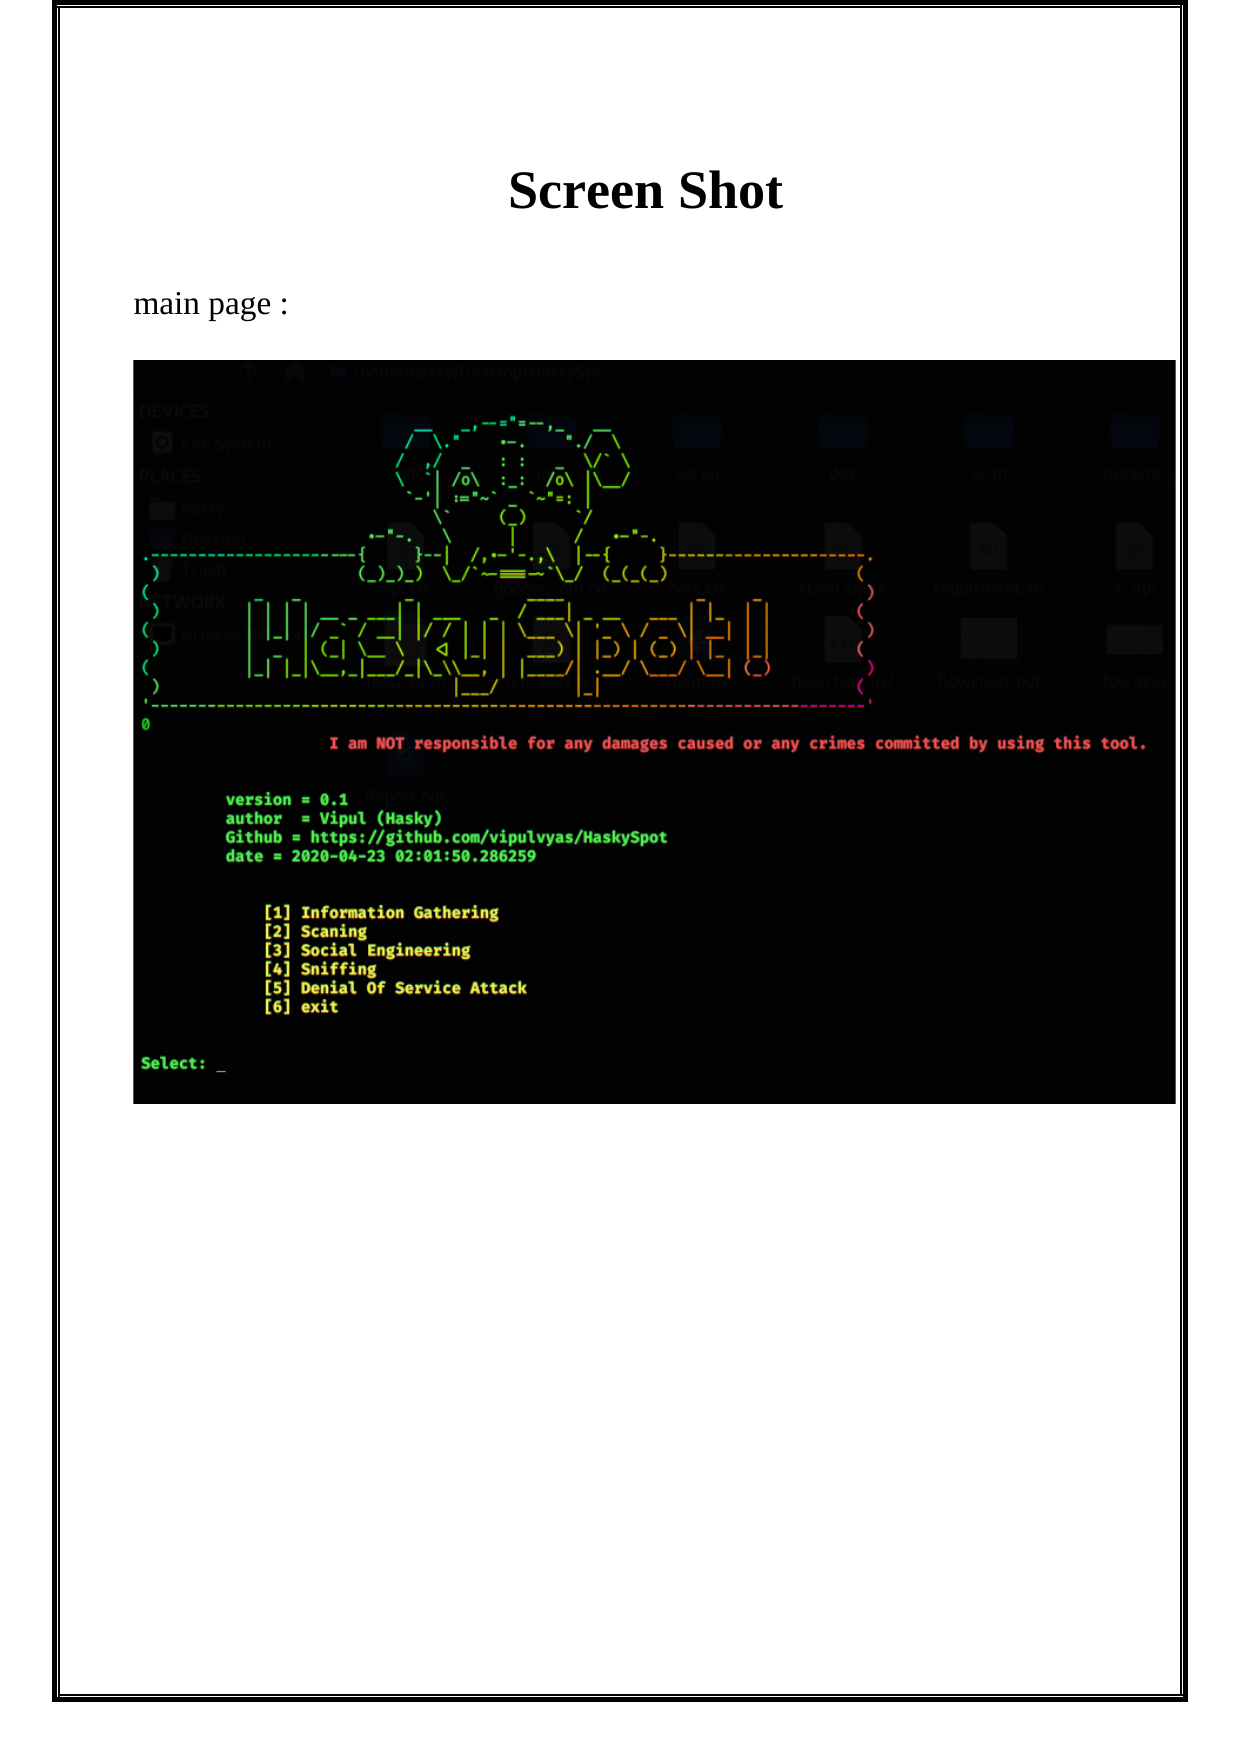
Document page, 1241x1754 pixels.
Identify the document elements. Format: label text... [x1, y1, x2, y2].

text main page : [133, 283, 1176, 321]
picture [133, 360, 1176, 1104]
text Screen Shot [133, 158, 1176, 220]
